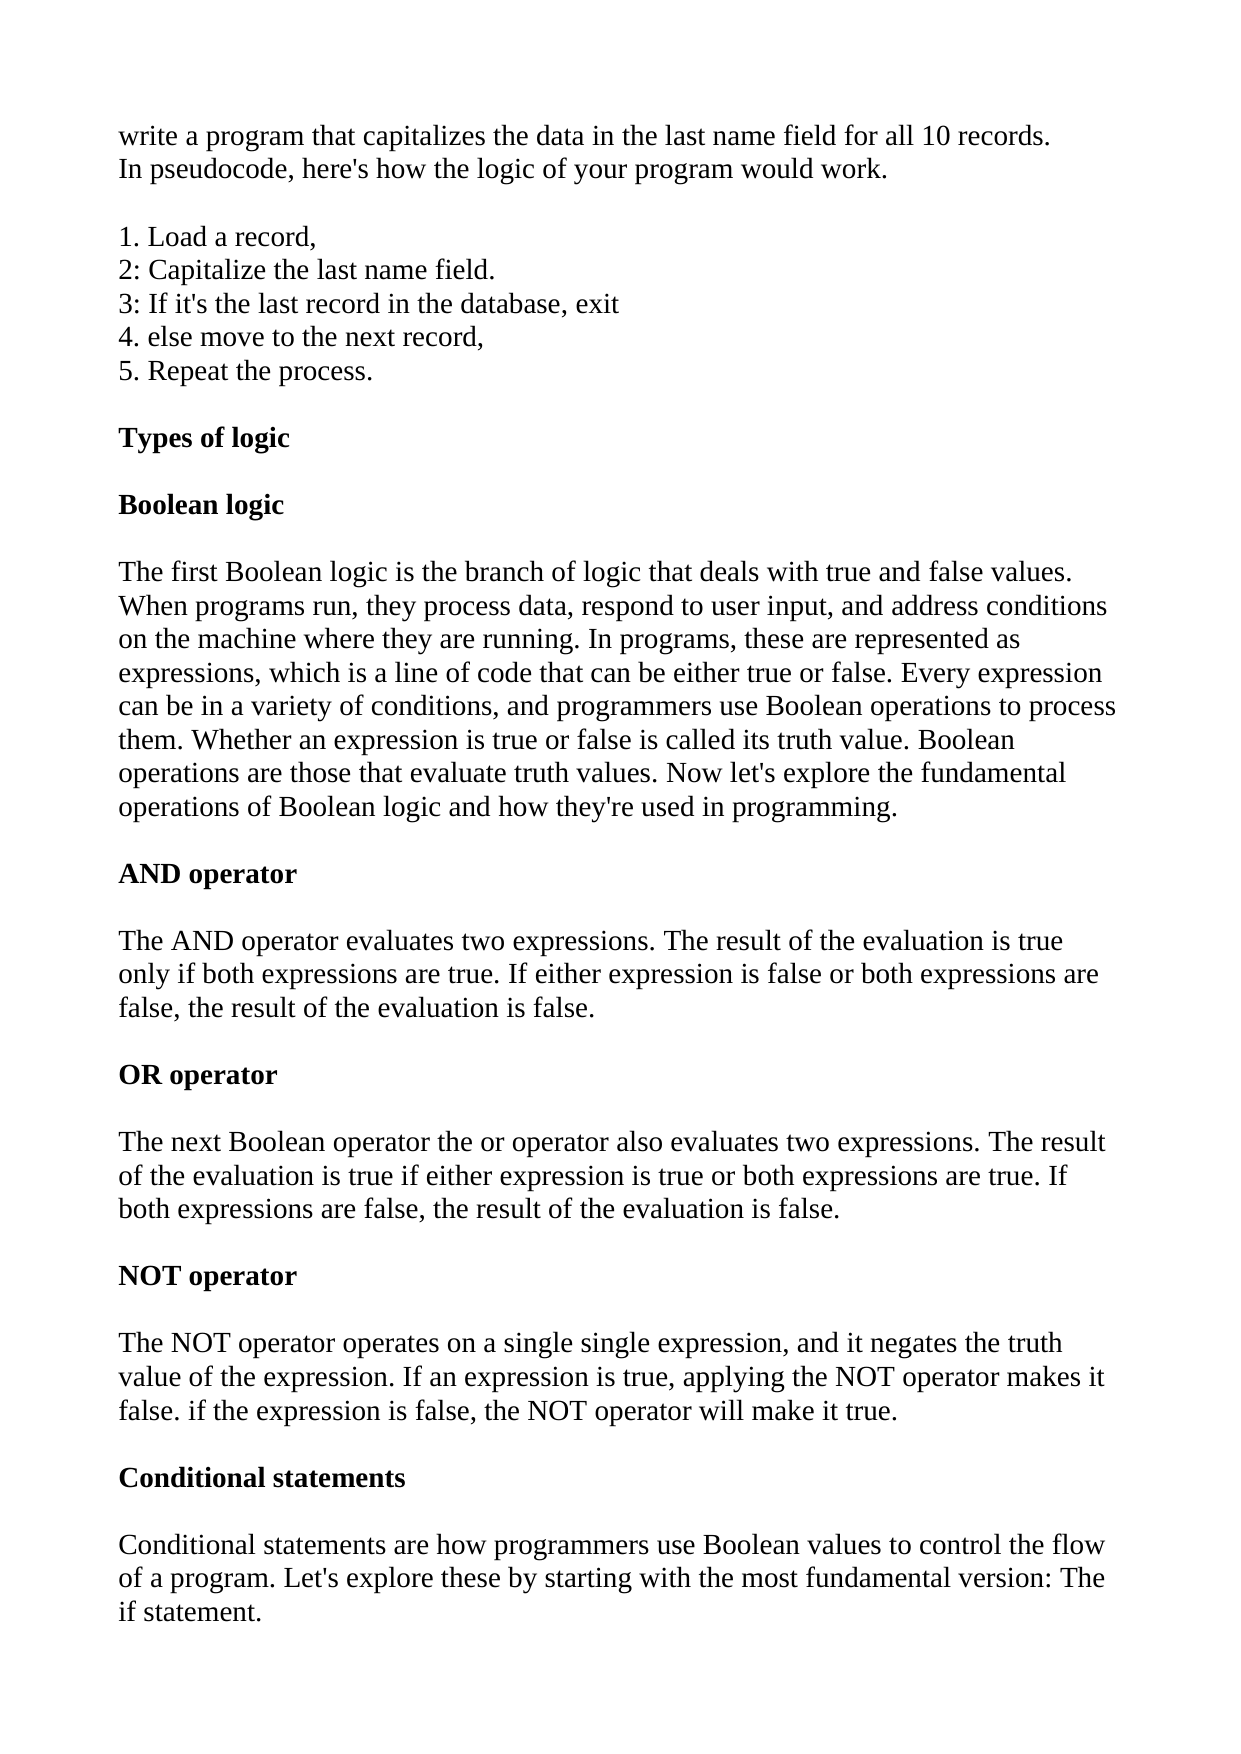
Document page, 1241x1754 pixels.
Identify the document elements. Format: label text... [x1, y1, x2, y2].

text 3: If it's the last record in the database, ​exit [118, 286, 1122, 319]
text ​In pseudocode, here's how ​the logic of your program would work. [118, 152, 1122, 185]
text 1. Load a record, [118, 219, 1122, 252]
text OR operator [118, 1057, 1122, 1091]
text Conditional statements [118, 1460, 1122, 1493]
text The first Boolean logic is the branch of logic that deals with true and ​false values. ​When programs run, they process data, respond to user input, and ​address conditions on the machine where they are running. ​In programs, these are represented as expressions, ​which is a line of code that can be either true or false. ​Every expression can be in a variety of conditions, and ​programmers use Boolean operations to process them. Whether an expression is true or false is called its truth value. ​Boolean operations are those that evaluate truth values. ​Now let's explore the fundamental operations of Boolean logic and ​how they're used in programming. [118, 554, 1122, 822]
text ​The next Boolean operator the or operator also evaluates two expressions. ​The result of the evaluation is true if either expression is true or ​both expressions are true. ​If both expressions are false, the result of the evaluation is false. [118, 1124, 1122, 1225]
text Conditional statements are how programmers use Boolean values to control the flow of ​a program. ​Let's explore these by starting with the most fundamental version: ​The if statement. [118, 1527, 1122, 1627]
text 4. else move to the next record, [118, 319, 1122, 353]
text 2: Capitalize the last name field. [118, 252, 1122, 286]
text NOT operator [118, 1258, 1122, 1292]
text ​​The NOT operator operates on a single single expression, and ​it negates the truth value of the expression. ​If an expression is true, applying the NOT operator makes it false. if the expression is false, the NOT operator will make it true. ​ [118, 1326, 1122, 1426]
text write ​a program that capitalizes the data in ​the last name field for all 10 records. [118, 118, 1122, 152]
text Types of logic [118, 420, 1122, 453]
text The AND operator evaluates two expressions. ​The result of the evaluation is true only if both expressions are true. ​If either expression is false or both expressions are false, ​the result of the evaluation is false. [118, 923, 1122, 1024]
text AND operator [118, 856, 1122, 889]
text Boolean logic [118, 487, 1122, 521]
text 5. Repeat the process. [118, 353, 1122, 386]
